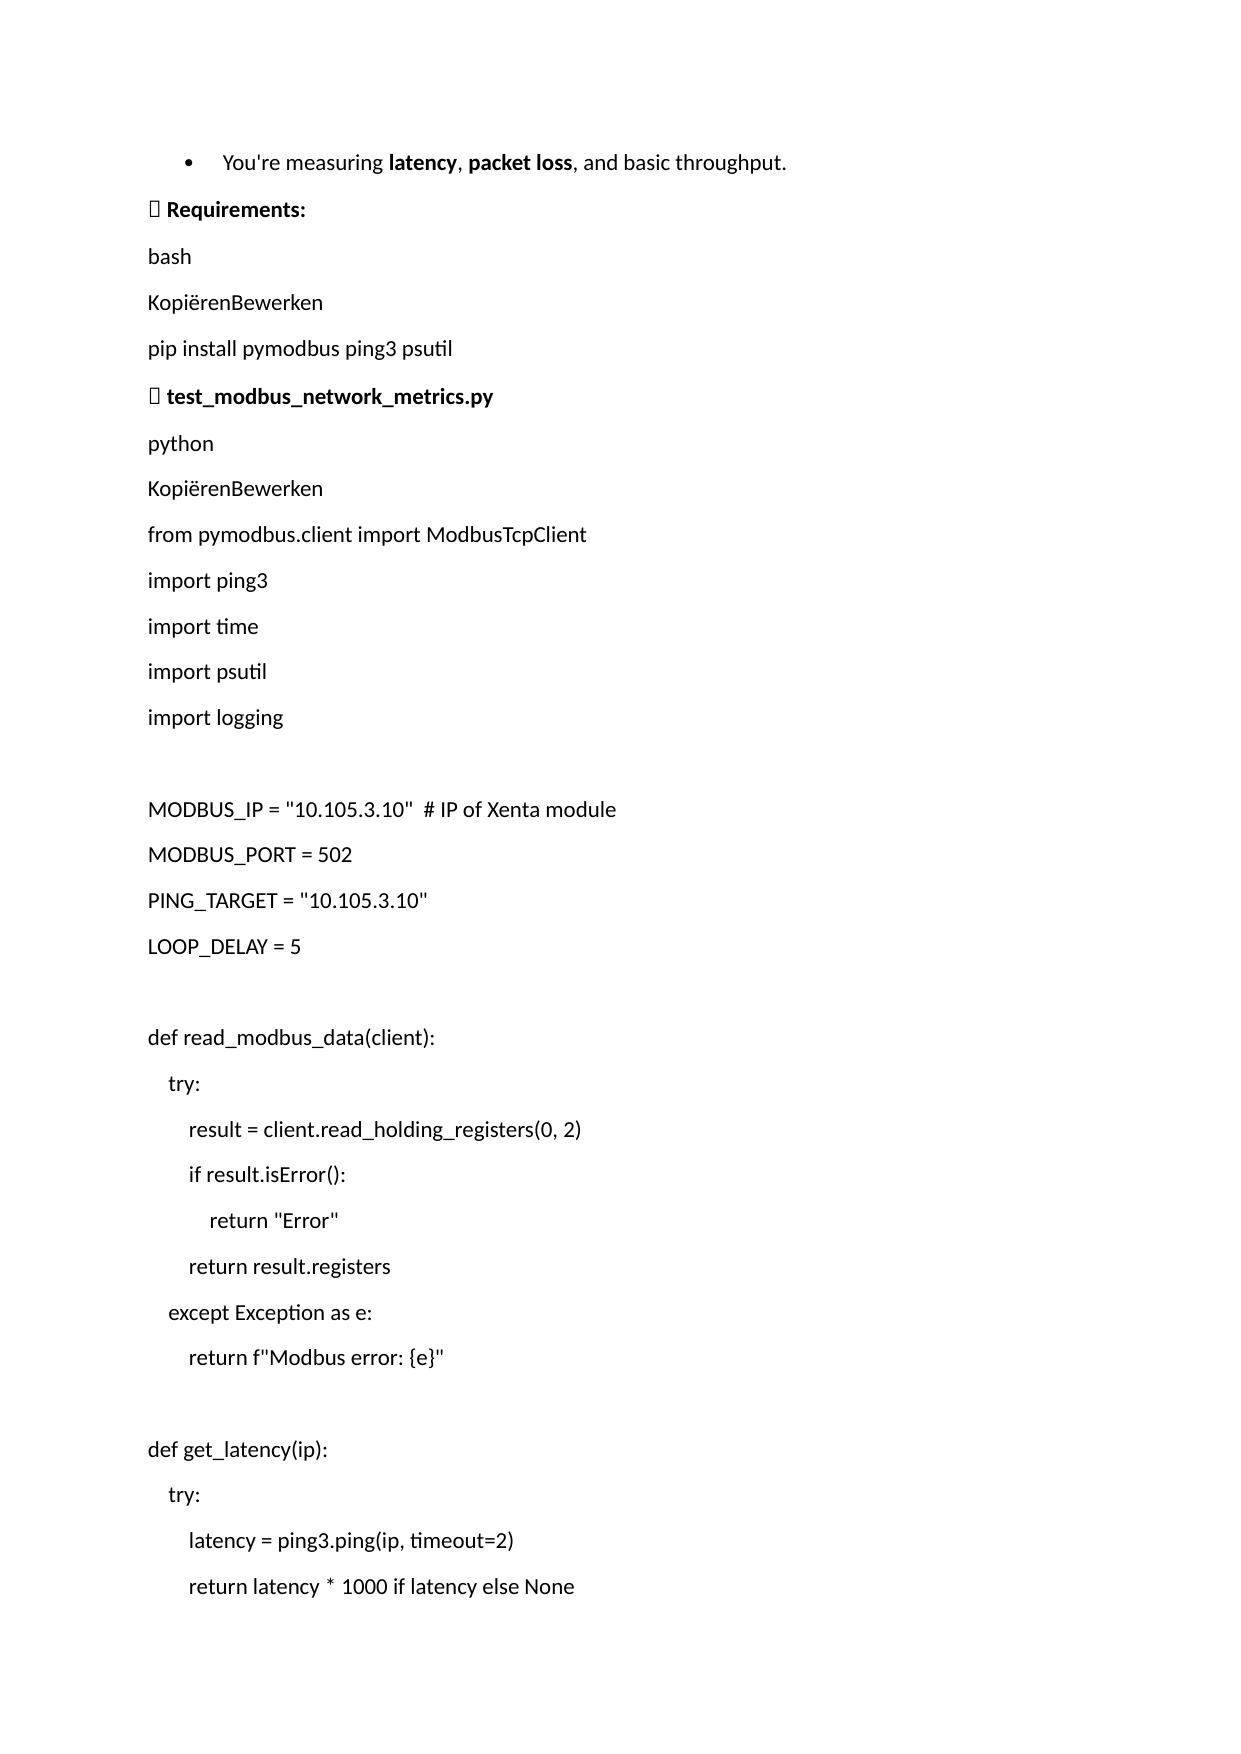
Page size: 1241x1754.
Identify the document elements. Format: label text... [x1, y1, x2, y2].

text python [148, 429, 1093, 457]
text try: [148, 1481, 1093, 1509]
text from pymodbus.client import ModbusTcpClient [148, 520, 1093, 548]
text if result.isError(): [148, 1161, 1093, 1188]
text return latency * 1000 if latency else None [148, 1572, 1093, 1600]
text return "Error" [148, 1206, 1093, 1234]
text import time [148, 612, 1093, 640]
text import logging [148, 703, 1093, 731]
text ✅ Requirements: [148, 193, 1093, 224]
text try: [148, 1069, 1093, 1097]
text return f"Modbus error: {e}" [148, 1343, 1093, 1371]
text MODBUS_IP = "10.105.3.10" # IP of Xenta module [148, 795, 1093, 823]
text 📜 test_modbus_network_metrics.py [148, 380, 1093, 411]
text latency = ping3.ping(ip, timeout=2) [148, 1526, 1093, 1554]
text KopiërenBewerken [148, 288, 1093, 316]
text def get_latency(ip): [148, 1435, 1093, 1463]
text PING_TARGET = "10.105.3.10" [148, 886, 1093, 914]
text def read_modbus_data(client): [148, 1023, 1093, 1051]
list You're measuring latency, packet loss, and basic throughput. [185, 148, 1093, 176]
text import ping3 [148, 566, 1093, 594]
text LOOP_DELAY = 5 [148, 932, 1093, 960]
text KopiërenBewerken [148, 474, 1093, 503]
text pip install pymodbus ping3 psutil [148, 334, 1093, 362]
text return result.registers [148, 1252, 1093, 1280]
text result = client.read_holding_registers(0, 2) [148, 1115, 1093, 1143]
text except Exception as e: [148, 1298, 1093, 1326]
text MODBUS_PORT = 502 [148, 840, 1093, 868]
text import psutil [148, 657, 1093, 686]
text bash [148, 242, 1093, 271]
